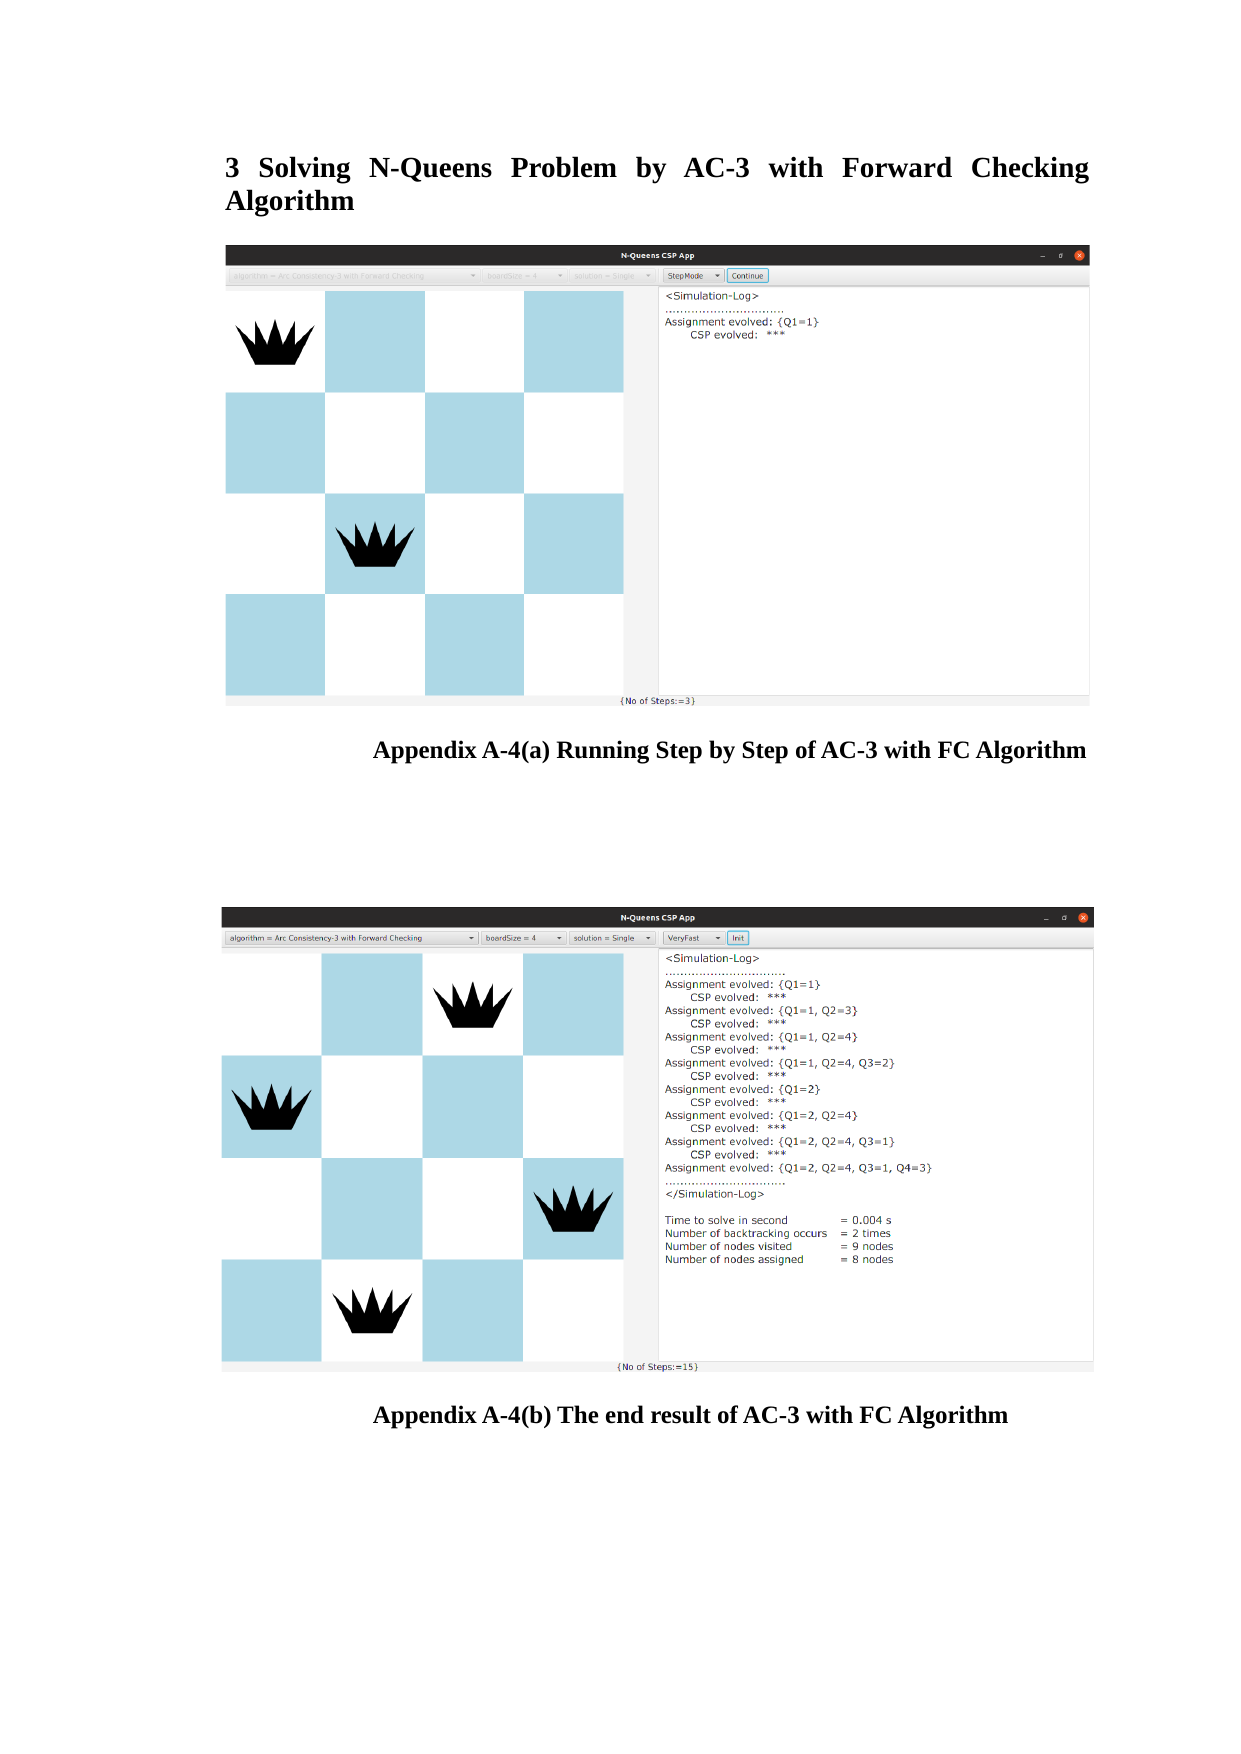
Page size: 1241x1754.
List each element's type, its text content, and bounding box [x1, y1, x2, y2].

text Appendix A-4(a) Running Step by Step of AC-3 with FC Algorithm [225, 735, 1090, 763]
text 3 Solving N-Queens Problem by AC-3 with Forward Checking Algorithm [225, 150, 1090, 217]
text Appendix A-4(b) The end result of AC-3 with FC Algorithm [225, 1400, 1090, 1429]
picture [221, 907, 1094, 1372]
picture [225, 245, 1090, 706]
